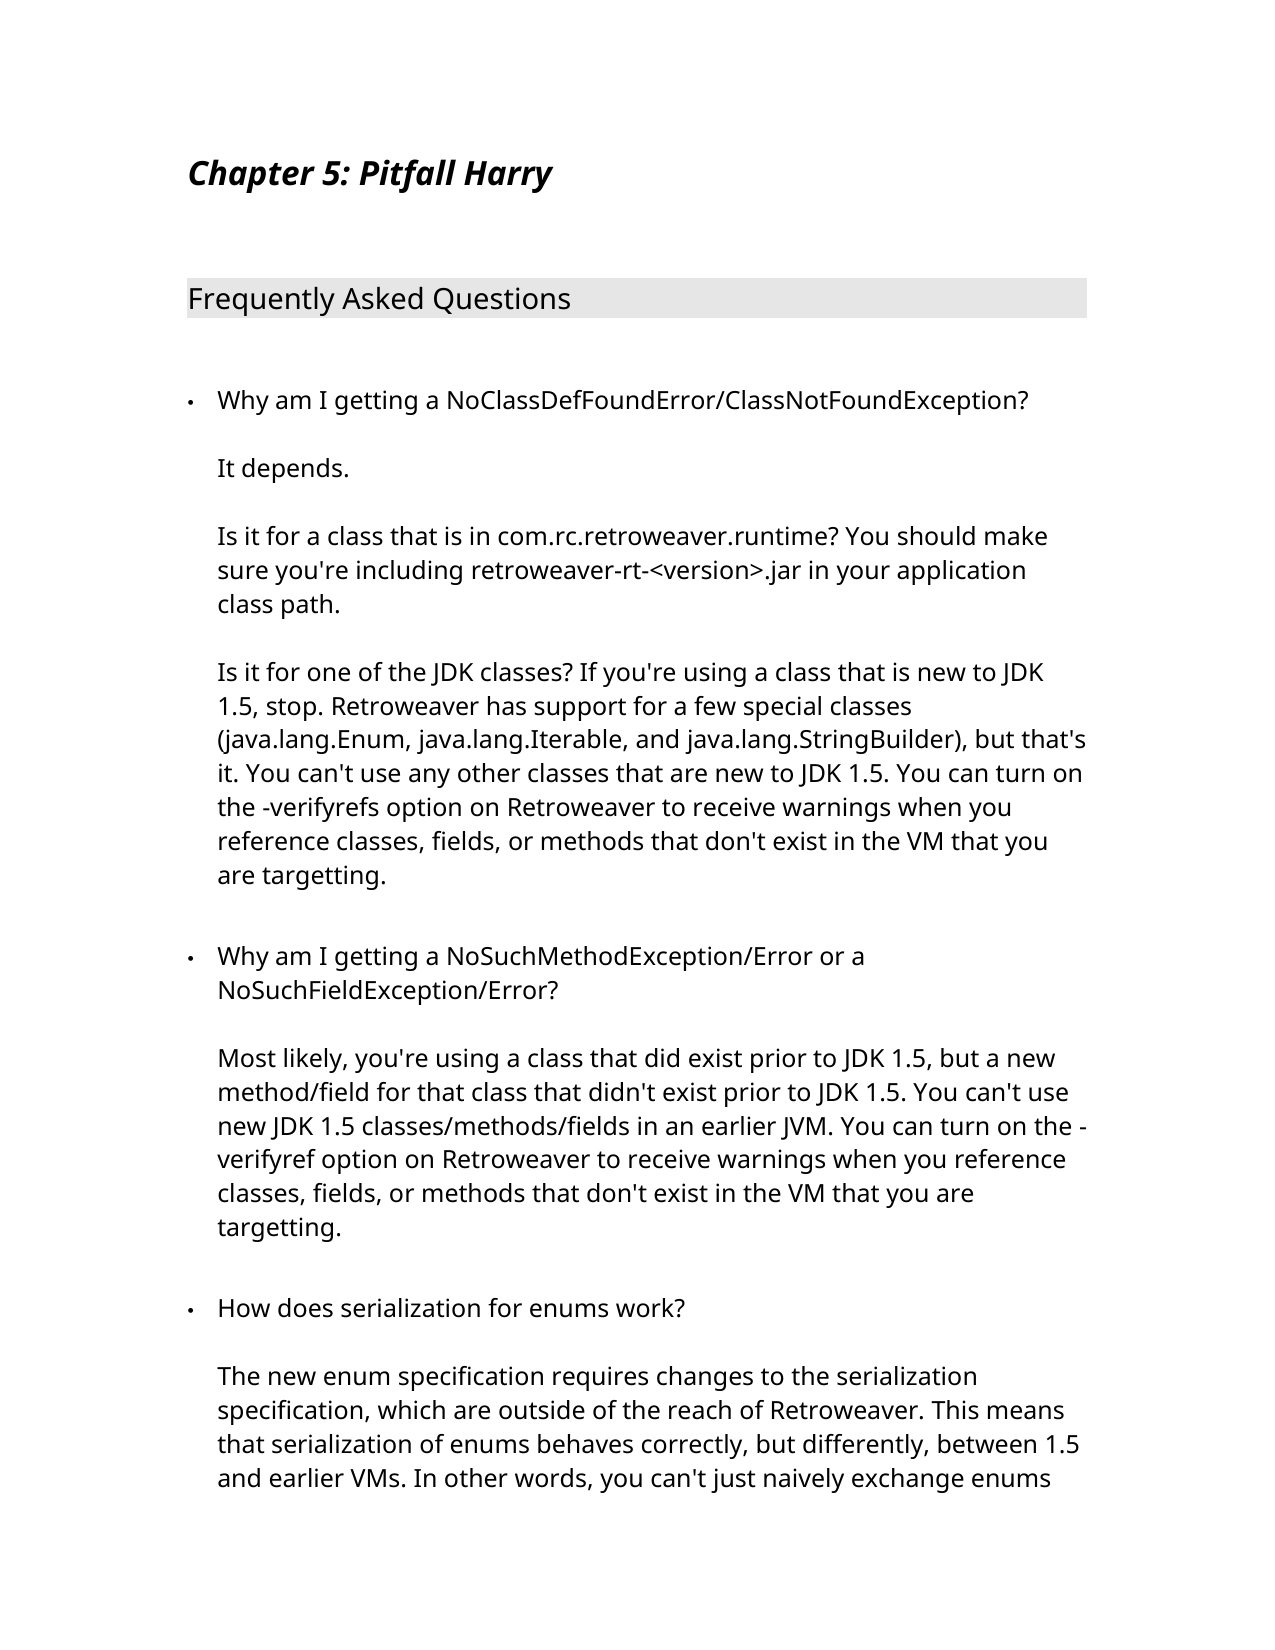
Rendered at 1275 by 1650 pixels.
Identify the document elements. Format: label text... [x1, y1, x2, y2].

subtitle Chapter 5: Pitfall Harry [187, 150, 1087, 195]
list Why am I getting a NoClassDefFoundError/ClassNotFoundException? It depends. Is it for a class that is in com.rc.retroweaver.runtime? You should make sure you're including retroweaver-rt-<version>.jar in your application class path. Is it for one of the JDK classes? If you're using a class that is new to JDK 1.5, stop. Retroweaver has support for a few special classes (java.lang.Enum, java.lang.Iterable, and java.lang.StringBuilder), but that's it. You can't use any other classes that are new to JDK 1.5. You can turn on the -verifyrefs option on Retroweaver to receive warnings when you reference classes, fields, or methods that don't exist in the VM that you are targetting. [187, 382, 1087, 926]
list Why am I getting a NoSuchMethodException/Error or a NoSuchFieldException/Error? Most likely, you're using a class that did exist prior to JDK 1.5, but a new method/field for that class that didn't exist prior to JDK 1.5. You can't use new JDK 1.5 classes/methods/fields in an earlier JVM. You can turn on the -verifyref option on Retroweaver to receive warnings when you reference classes, fields, or methods that don't exist in the VM that you are targetting. [187, 938, 1087, 1278]
subtitle Frequently Asked Questions [187, 278, 1087, 318]
list How does serialization for enums work? The new enum specification requires changes to the serialization specification, which are outside of the reach of Retroweaver. This means that serialization of enums behaves correctly, but differently, between 1.5 and earlier VMs. In other words, you can't just naively exchange enums [187, 1290, 1087, 1494]
